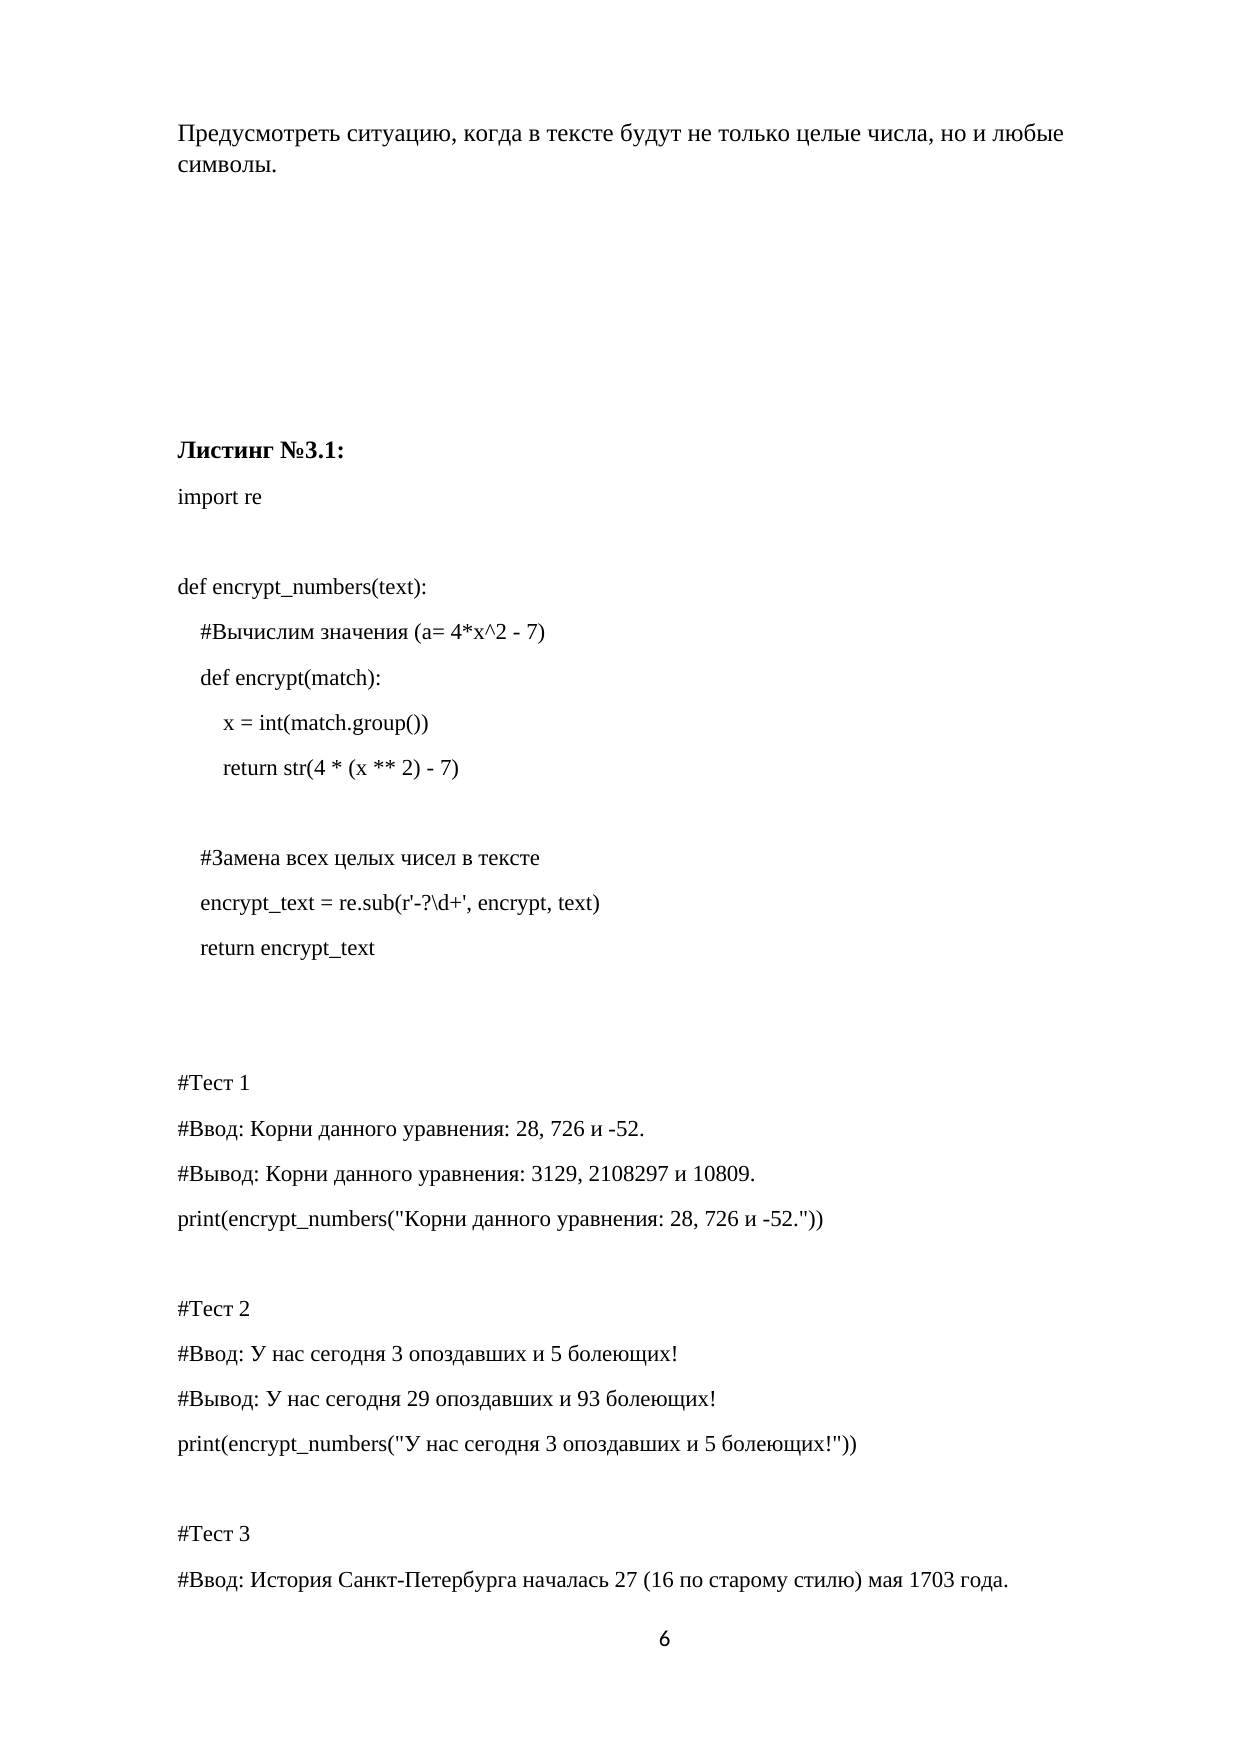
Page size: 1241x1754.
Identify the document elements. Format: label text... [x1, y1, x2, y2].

text #Ввод: История Санкт-Петербурга началась 27 (16 по старому стилю) мая 1703 года. [177, 1566, 1152, 1592]
text #Вывод: Корни данного уравнения: 3129, 2108297 и 10809. [177, 1160, 1152, 1186]
text Предусмотреть ситуацию, когда в тексте будут не только целые числа, но и любые символы. [177, 118, 1152, 178]
text #Замена всех целых чисел в тексте [177, 844, 1152, 870]
text return encrypt_text [177, 934, 1152, 961]
text #Тест 3 [177, 1521, 1152, 1547]
text #Тест 1 [177, 1069, 1152, 1096]
text #Тест 2 [177, 1295, 1152, 1321]
text def encrypt(match): [177, 663, 1152, 690]
text import re [177, 483, 1152, 509]
text #Вычислим значения (a= 4*x^2 - 7) [177, 618, 1152, 645]
text print(encrypt_numbers("Корни данного уравнения: 28, 726 и -52.")) [177, 1205, 1152, 1231]
text def encrypt_numbers(text): [177, 573, 1152, 600]
text encrypt_text = re.sub(r'-?\d+', encrypt, text) [177, 889, 1152, 915]
text x = int(match.group()) [177, 709, 1152, 735]
text print(encrypt_numbers("У нас сегодня 3 опоздавших и 5 болеющих!")) [177, 1430, 1152, 1457]
text return str(4 * (x ** 2) - 7) [177, 754, 1152, 780]
text #Вывод: У нас сегодня 29 опоздавших и 93 болеющих! [177, 1385, 1152, 1412]
text #Ввод: У нас сегодня 3 опоздавших и 5 болеющих! [177, 1340, 1152, 1366]
text #Ввод: Корни данного уравнения: 28, 726 и -52. [177, 1114, 1152, 1141]
text Листинг №3.1: [177, 435, 1152, 464]
